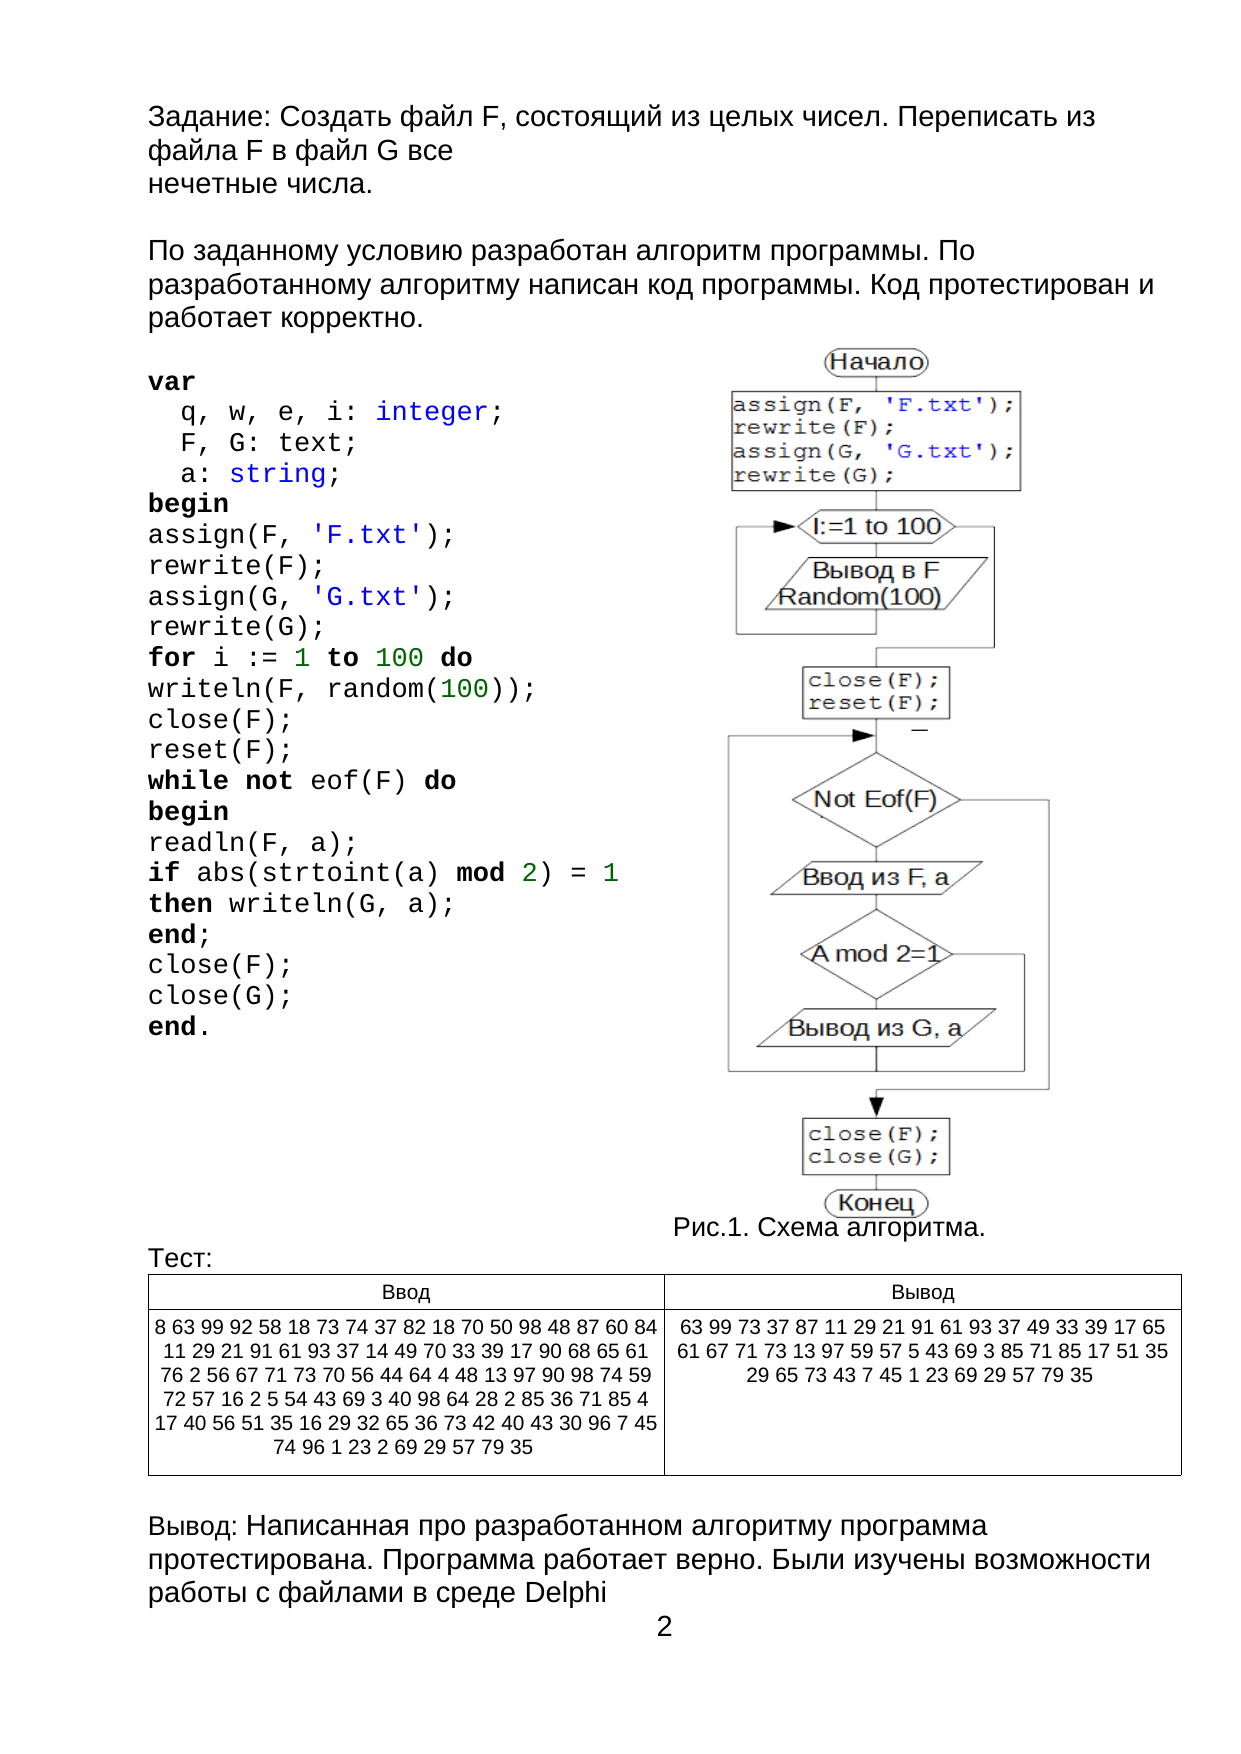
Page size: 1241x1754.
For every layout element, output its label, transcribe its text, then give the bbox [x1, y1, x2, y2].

text close(F); _ [1053, 705, 1181, 736]
text a: string; [148, 459, 727, 490]
text [1053, 828, 1181, 859]
text 2 [148, 1609, 1181, 1642]
text close(F); + [148, 951, 727, 982]
text readln(F, a); [148, 828, 727, 859]
text [1053, 367, 1181, 398]
text [1053, 890, 1181, 921]
text for i := 1 to 100 do [148, 644, 727, 675]
text close(F); _ [148, 705, 727, 736]
text [1053, 459, 1181, 490]
text begin + [1053, 798, 1181, 828]
text var [148, 367, 727, 398]
text [1053, 736, 1181, 767]
table_header Вывод [665, 1275, 1181, 1309]
text [1053, 675, 1181, 705]
text [1053, 582, 1181, 613]
text rewrite(F); [148, 552, 727, 582]
text Рис.1. Схема алгоритма. [906, 1211, 1181, 1242]
text [1053, 921, 1181, 951]
table_cell 8 63 99 92 58 18 73 74 37 82 18 70 50 98 48 87 60 84 11 29 21 91 61 93 37 14 49 70 33 39 17 90 68 65 61 76 2 56 67 71 73 70 56 44 64 4 48 13 97 90 98 74 59 72 57 16 2 5 54 43 69 3 40 98 64 28 2 85 36 71 85 4 17 40 56 51 35 16 29 32 65 36 73 42 40 43 30 96 7 45 74 96 1 23 2 69 29 57 79 35 [149, 1310, 664, 1475]
text [1053, 552, 1181, 582]
text writeln(F, random(100)); [148, 675, 727, 705]
text F, G: text; [148, 429, 727, 459]
text while not eof(F) do [148, 767, 727, 798]
text [1053, 613, 1181, 644]
text [1053, 398, 1181, 429]
text end; [148, 921, 727, 951]
text assign(F, 'F.txt'); [148, 521, 727, 552]
text close(F); + [1053, 951, 1181, 982]
text Задание: Создать файл F, состоящий из целых чисел. Переписать из файла F в файл G все [148, 99, 1181, 166]
table_cell 63 99 73 37 87 11 29 21 91 61 93 37 49 33 39 17 65 61 67 71 73 13 97 59 57 5 43 69 3 85 71 85 17 51 35 29 65 73 43 7 45 1 23 69 29 57 79 35 [665, 1310, 1181, 1475]
text begin + [148, 798, 727, 828]
text assign(G, 'G.txt'); [148, 582, 727, 613]
text if abs(strtoint(a) mod 2) = 1 _ [148, 859, 727, 890]
text end. [148, 1013, 727, 1043]
text нечетные числа. [148, 166, 1181, 200]
text if abs(strtoint(a) mod 2) = 1 _ [1053, 859, 1181, 890]
text then writeln(G, a); [148, 890, 727, 921]
text По заданному условию разработан алгоритм программы. По разработанному алгоритму написан код программы. Код протестирован и работает корректно. [148, 233, 1181, 334]
picture [727, 347, 1053, 1222]
text [1053, 1013, 1181, 1043]
text close(G); [148, 982, 727, 1013]
text begin [148, 490, 727, 521]
text [1053, 982, 1181, 1013]
text Рис.1. Схема алгоритма. [148, 1211, 904, 1242]
text q, w, e, i: integer; [148, 398, 727, 429]
text reset(F); [148, 736, 727, 767]
text [1053, 644, 1181, 675]
table_header Ввод [149, 1275, 664, 1309]
text [1053, 767, 1181, 798]
text [1053, 521, 1181, 552]
text [1053, 490, 1181, 521]
text Тест: [148, 1242, 1181, 1274]
text rewrite(G); [148, 613, 727, 644]
text Вывод: Написанная про разработанном алгоритму программа протестирована. Программа работает верно. Были изучены возможности работы с файлами в среде Delphi [148, 1508, 1181, 1609]
text [1053, 429, 1181, 459]
